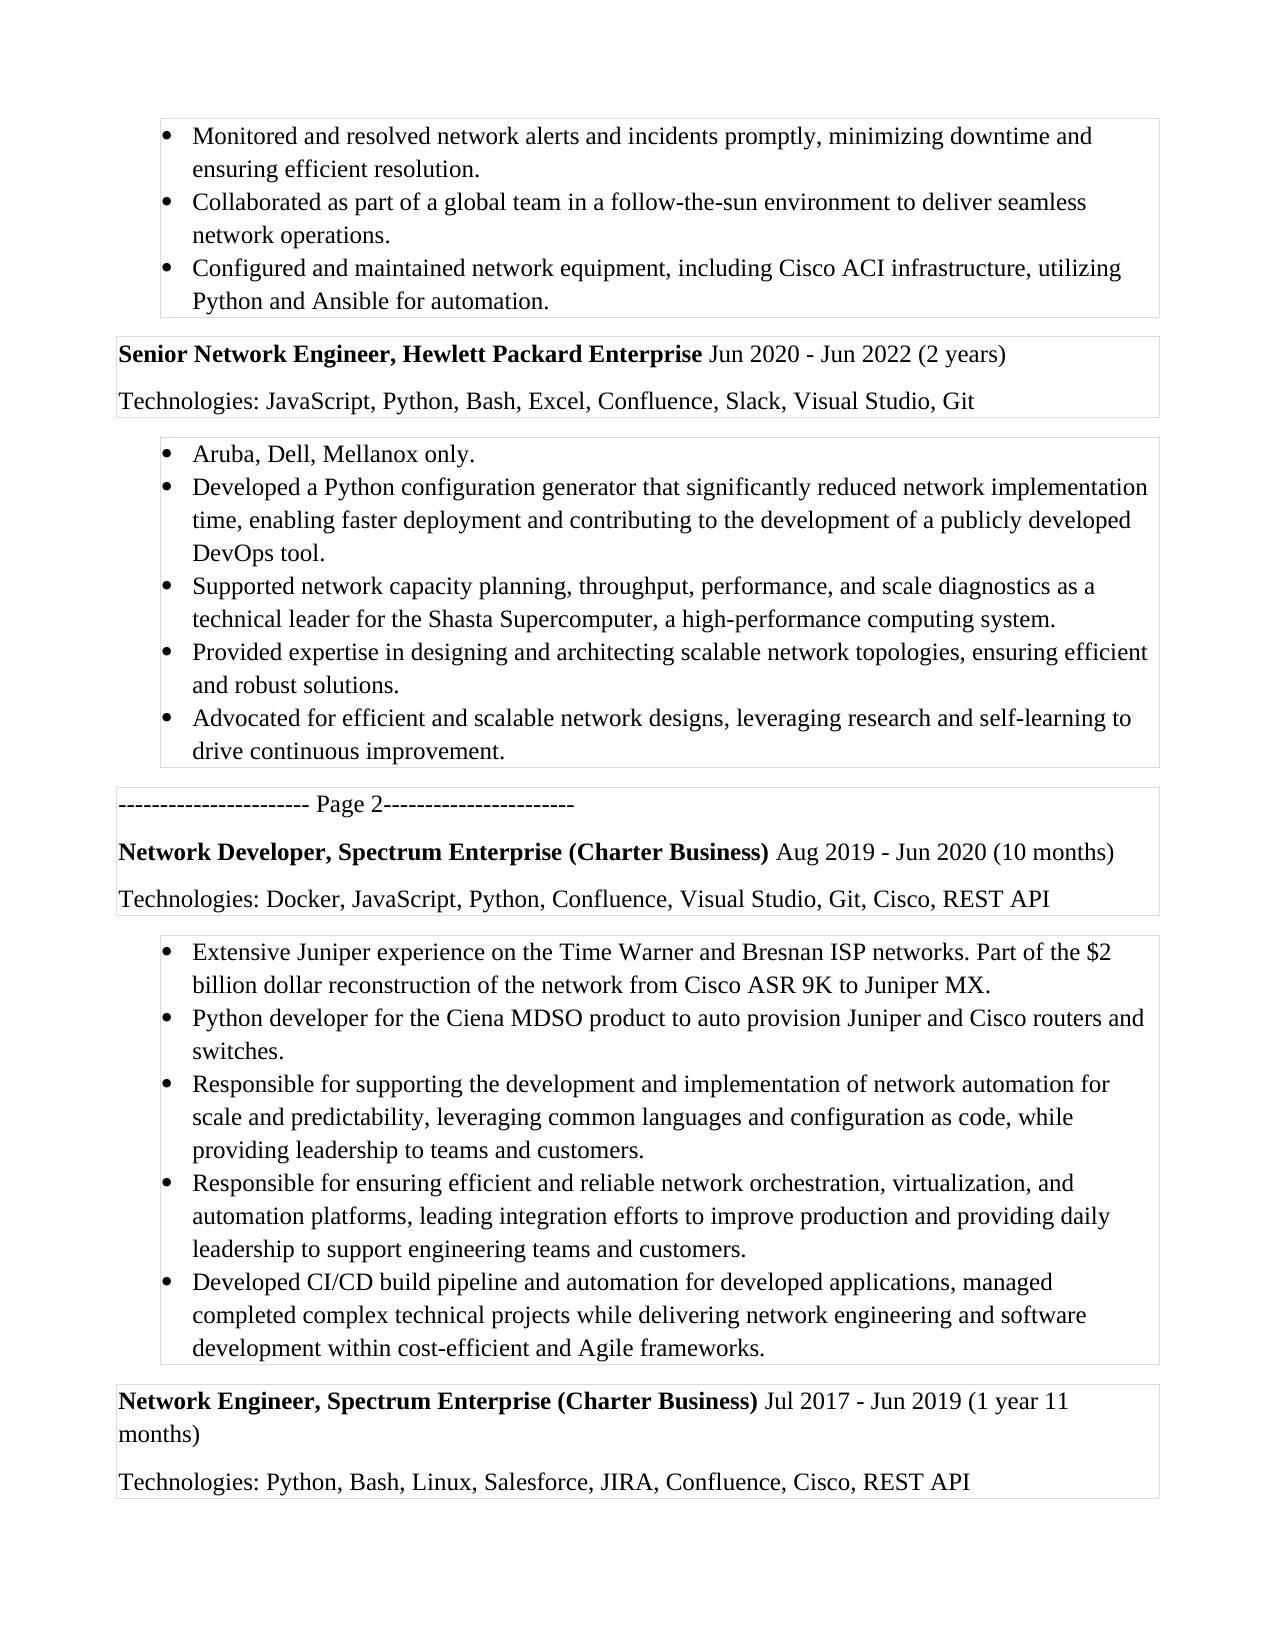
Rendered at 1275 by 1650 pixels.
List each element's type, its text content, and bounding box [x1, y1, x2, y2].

text Network Engineer, Spectrum Enterprise (Charter Business) Jul 2017 - Jun 2019 (1 year 11 months) [117, 1385, 1159, 1448]
list Python developer for the Ciena MDSO product to auto provision Juniper and Cisco routers and switches. [161, 1001, 1159, 1065]
list Aruba, Dell, Mellanox only. [161, 438, 1159, 468]
list Developed a Python configuration generator that significantly reduced network implementation time, enabling faster deployment and contributing to the development of a publicly developed DevOps tool. [161, 469, 1159, 567]
text ----------------------- Page 2----------------------- [117, 788, 1159, 818]
list Advocated for efficient and scalable network designs, leveraging research and self-learning to drive continuous improvement. [161, 701, 1159, 767]
text Technologies: Python, Bash, Linux, Salesforce, JIRA, Confluence, Cisco, REST API [117, 1464, 1159, 1498]
list Responsible for ensuring efficient and reliable network orchestration, virtualization, and automation platforms, leading integration efforts to improve production and providing daily leadership to support engineering teams and customers. [161, 1166, 1159, 1263]
list Responsible for supporting the development and implementation of network automation for scale and predictability, leveraging common languages and configuration as code, while providing leadership to teams and customers. [161, 1067, 1159, 1164]
list Supported network capacity planning, throughput, performance, and scale diagnostics as a technical leader for the Shasta Supercomputer, a high-performance computing system. [161, 568, 1159, 633]
list Provided expertise in designing and architecting scalable network topologies, ensuring efficient and robust solutions. [161, 634, 1159, 699]
list Monitored and resolved network alerts and incidents promptly, minimizing downtime and ensuring efficient resolution. [161, 119, 1159, 182]
text Technologies: Docker, JavaScript, Python, Confluence, Visual Studio, Git, Cisco, REST API [117, 882, 1159, 915]
list Extensive Juniper experience on the Time Warner and Bresnan ISP networks. Part of the $2 billion dollar reconstruction of the network from Cisco ASR 9K to Juniper MX. [161, 936, 1159, 999]
list Developed CI/CD build pipeline and automation for developed applications, managed completed complex technical projects while delivering network engineering and software development within cost-efficient and Agile frameworks. [161, 1265, 1159, 1364]
list Collaborated as part of a global team in a follow-the-sun environment to deliver seamless network operations. [161, 184, 1159, 248]
text Senior Network Engineer, Hewlett Packard Enterprise Jun 2020 - Jun 2022 (2 years) [117, 337, 1159, 367]
text Network Developer, Spectrum Enterprise (Charter Business) Aug 2019 - Jun 2020 (10 months) [117, 834, 1159, 865]
text Technologies: JavaScript, Python, Bash, Excel, Confluence, Slack, Visual Studio, Git [117, 384, 1159, 417]
list Configured and maintained network equipment, including Cisco ACI infrastructure, utilizing Python and Ansible for automation. [161, 250, 1159, 317]
